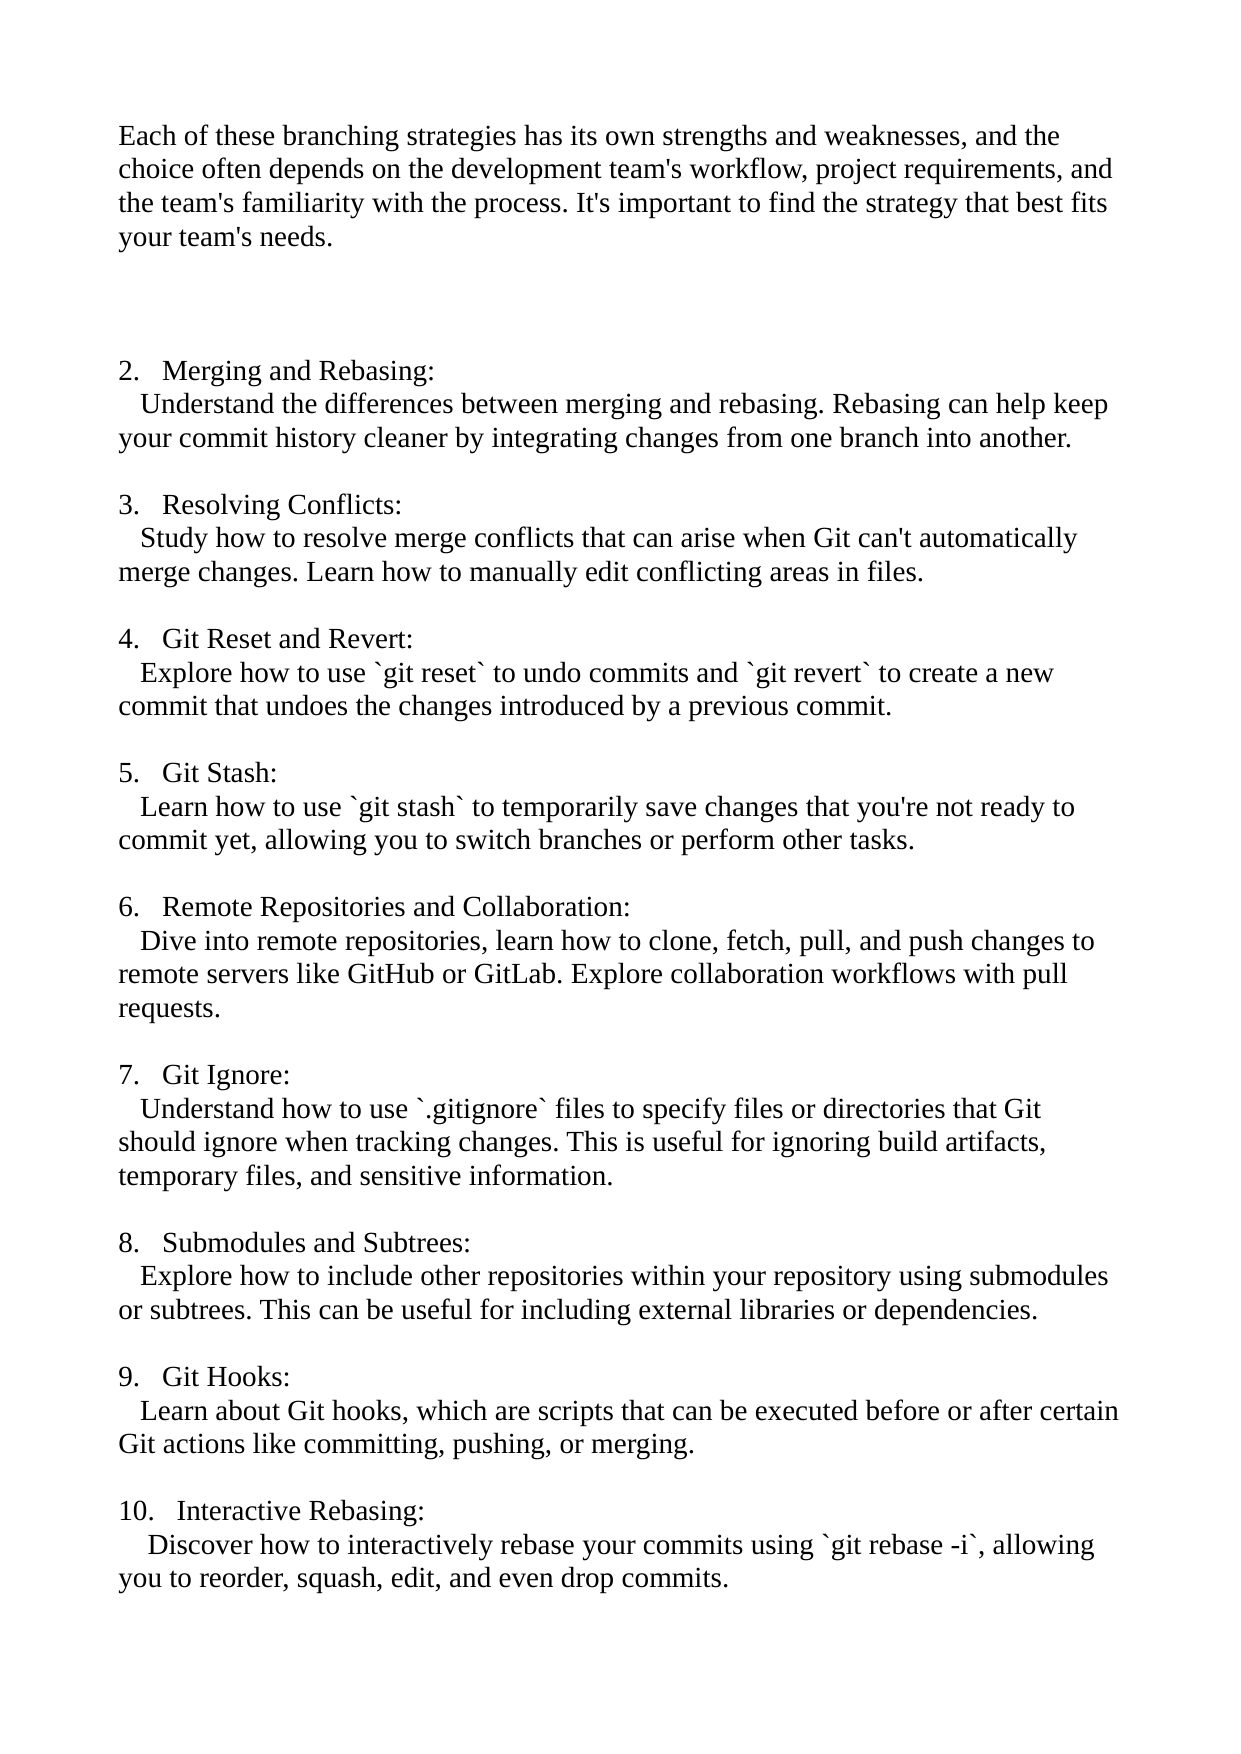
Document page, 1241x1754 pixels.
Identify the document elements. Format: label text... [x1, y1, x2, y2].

text Dive into remote repositories, learn how to clone, fetch, pull, and push changes to remote servers like GitHub or GitLab. Explore collaboration workflows with pull requests. [118, 923, 1122, 1024]
text Study how to resolve merge conflicts that can arise when Git can't automatically merge changes. Learn how to manually edit conflicting areas in files. [118, 521, 1122, 588]
text Understand how to use `.gitignore` files to specify files or directories that Git should ignore when tracking changes. This is useful for ignoring build artifacts, temporary files, and sensitive information. [118, 1091, 1122, 1191]
text 8. Submodules and Subtrees: [118, 1225, 1122, 1258]
text Learn about Git hooks, which are scripts that can be executed before or after certain Git actions like committing, pushing, or merging. [118, 1393, 1122, 1460]
text Explore how to include other repositories within your repository using submodules or subtrees. This can be useful for including external libraries or dependencies. [118, 1258, 1122, 1326]
text 9. Git Hooks: [118, 1359, 1122, 1393]
text Explore how to use `git reset` to undo commits and `git revert` to create a new commit that undoes the changes introduced by a previous commit. [118, 655, 1122, 722]
text 7. Git Ignore: [118, 1057, 1122, 1091]
text 5. Git Stash: [118, 755, 1122, 789]
text Learn how to use `git stash` to temporarily save changes that you're not ready to commit yet, allowing you to switch branches or perform other tasks. [118, 789, 1122, 856]
text Understand the differences between merging and rebasing. Rebasing can help keep your commit history cleaner by integrating changes from one branch into another. [118, 386, 1122, 453]
text 3. Resolving Conflicts: [118, 487, 1122, 521]
text 10. Interactive Rebasing: [118, 1493, 1122, 1527]
text Discover how to interactively rebase your commits using `git rebase -i`, allowing you to reorder, squash, edit, and even drop commits. [118, 1527, 1122, 1594]
text 6. Remote Repositories and Collaboration: [118, 889, 1122, 923]
text Each of these branching strategies has its own strengths and weaknesses, and the choice often depends on the development team's workflow, project requirements, and the team's familiarity with the process. It's important to find the strategy that best fits your team's needs. [118, 118, 1122, 252]
text 4. Git Reset and Revert: [118, 621, 1122, 655]
text 2. Merging and Rebasing: [118, 353, 1122, 386]
